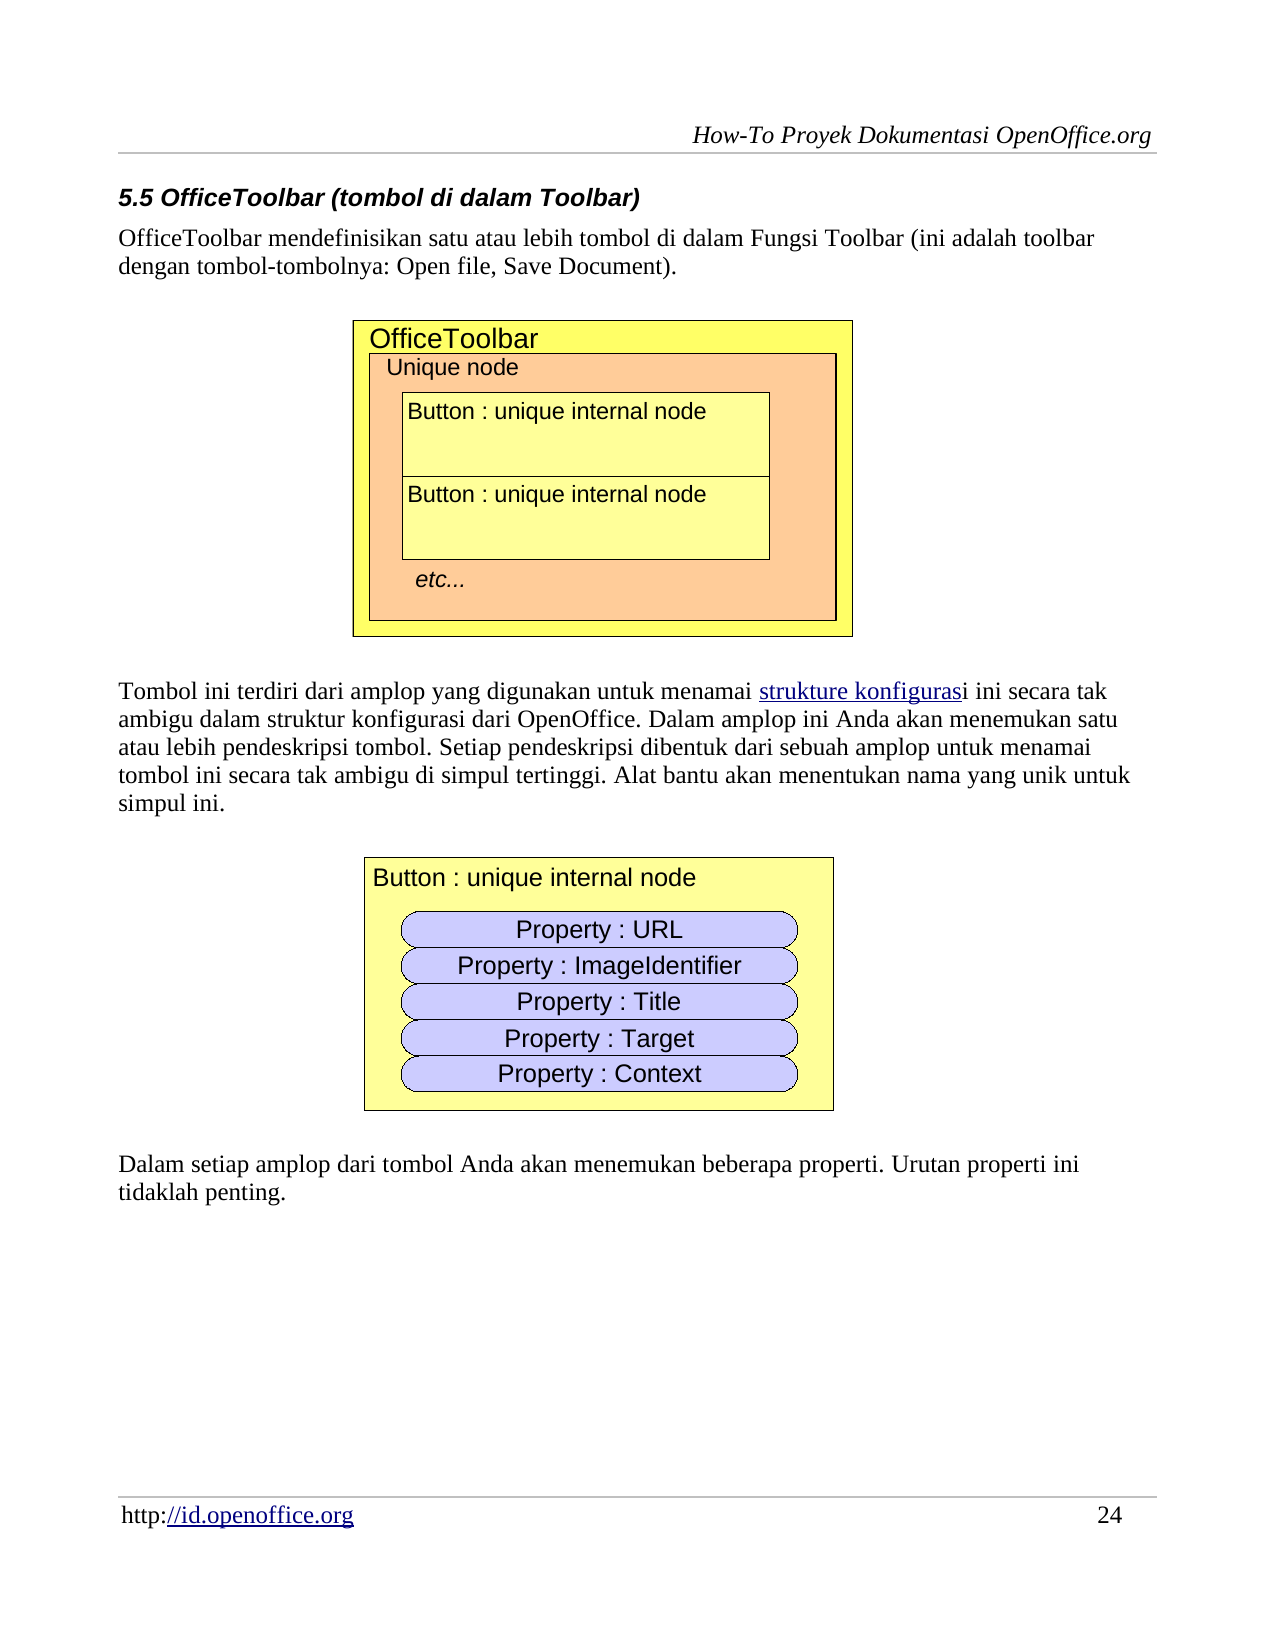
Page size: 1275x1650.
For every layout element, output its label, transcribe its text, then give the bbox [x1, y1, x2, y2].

text Tombol ini terdiri dari amplop yang digunakan untuk menamai strukture konfigurasi ini secara tak ambigu dalam struktur konfigurasi dari OpenOffice. Dalam amplop ini Anda akan menemukan satu atau lebih pendeskripsi tombol. Setiap pendeskripsi dibentuk dari sebuah amplop untuk menamai tombol ini secara tak ambigu di simpul tertinggi. Alat bantu akan menentukan nama yang unik untuk simpul ini. [118, 293, 1157, 817]
subtitle OfficeToolbar (tombol di dalam Toolbar) [118, 183, 1157, 212]
text OfficeToolbar mendefinisikan satu atau lebih tombol di dalam Fungsi Toolbar (ini adalah toolbar dengan tombol-tombolnya: Open file, Save Document). [118, 224, 1157, 280]
text Dalam setiap amplop dari tombol Anda akan menemukan beberapa properti. Urutan properti ini tidaklah penting. [118, 829, 1157, 1206]
